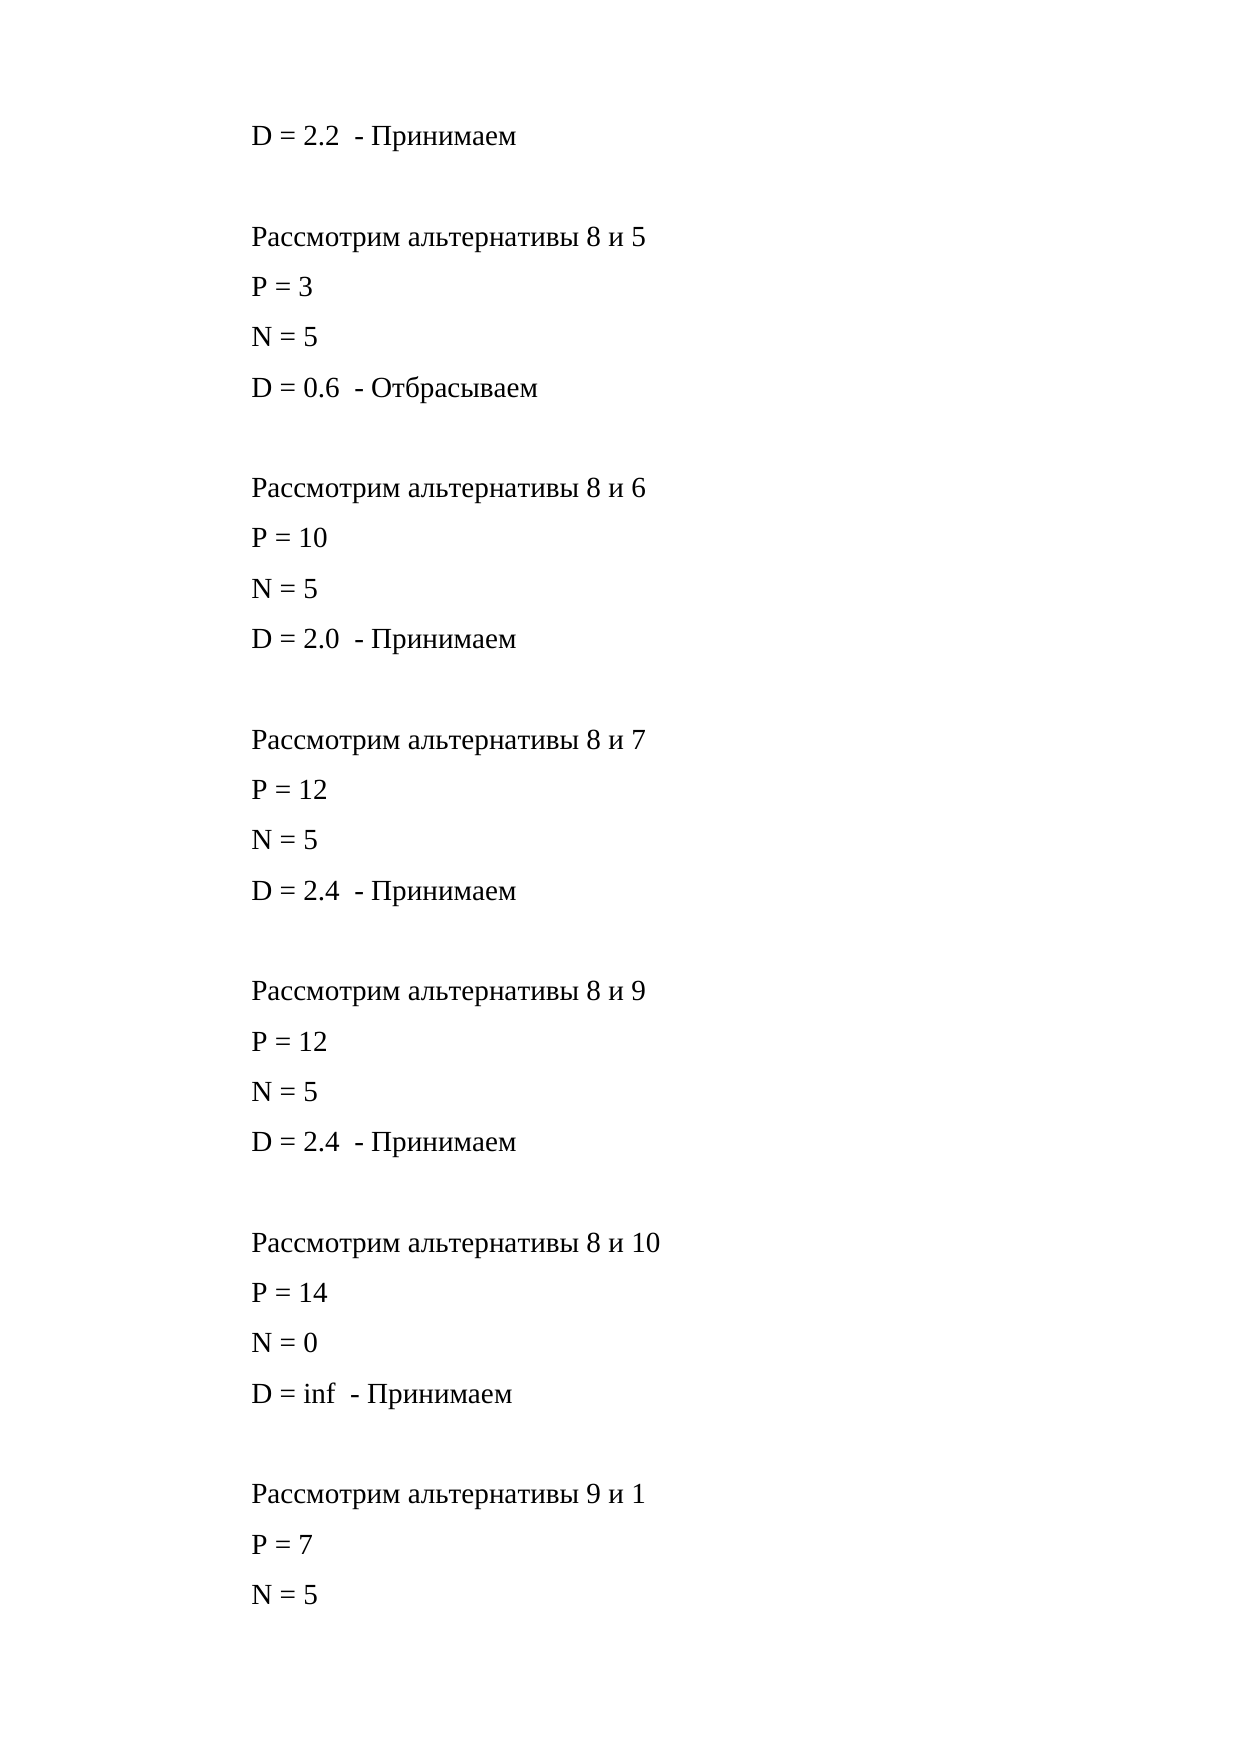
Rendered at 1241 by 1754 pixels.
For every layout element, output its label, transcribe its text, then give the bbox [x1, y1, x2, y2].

text Рассмотрим альтернативы 8 и 6 [177, 470, 1181, 504]
text P = 12 [177, 1024, 1181, 1057]
text P = 12 [177, 772, 1181, 806]
text N = 5 [177, 319, 1181, 353]
text D = 2.0 - Принимаем [177, 621, 1181, 655]
text Рассмотрим альтернативы 8 и 7 [177, 722, 1181, 755]
text Рассмотрим альтернативы 9 и 1 [177, 1477, 1181, 1510]
text D = 2.4 - Принимаем [177, 1124, 1181, 1158]
text P = 14 [177, 1275, 1181, 1309]
text D = 2.2 - Принимаем [177, 118, 1181, 152]
text D = 2.4 - Принимаем [177, 873, 1181, 906]
text P = 10 [177, 521, 1181, 554]
text P = 3 [177, 269, 1181, 303]
text P = 7 [177, 1527, 1181, 1560]
text N = 5 [177, 571, 1181, 604]
text D = 0.6 - Отбрасываем [177, 370, 1181, 403]
text Рассмотрим альтернативы 8 и 9 [177, 973, 1181, 1007]
text Рассмотрим альтернативы 8 и 10 [177, 1225, 1181, 1258]
text Рассмотрим альтернативы 8 и 5 [177, 219, 1181, 252]
text N = 5 [177, 822, 1181, 856]
text N = 5 [177, 1577, 1181, 1611]
text N = 0 [177, 1326, 1181, 1359]
text D = inf - Принимаем [177, 1376, 1181, 1409]
text N = 5 [177, 1074, 1181, 1108]
